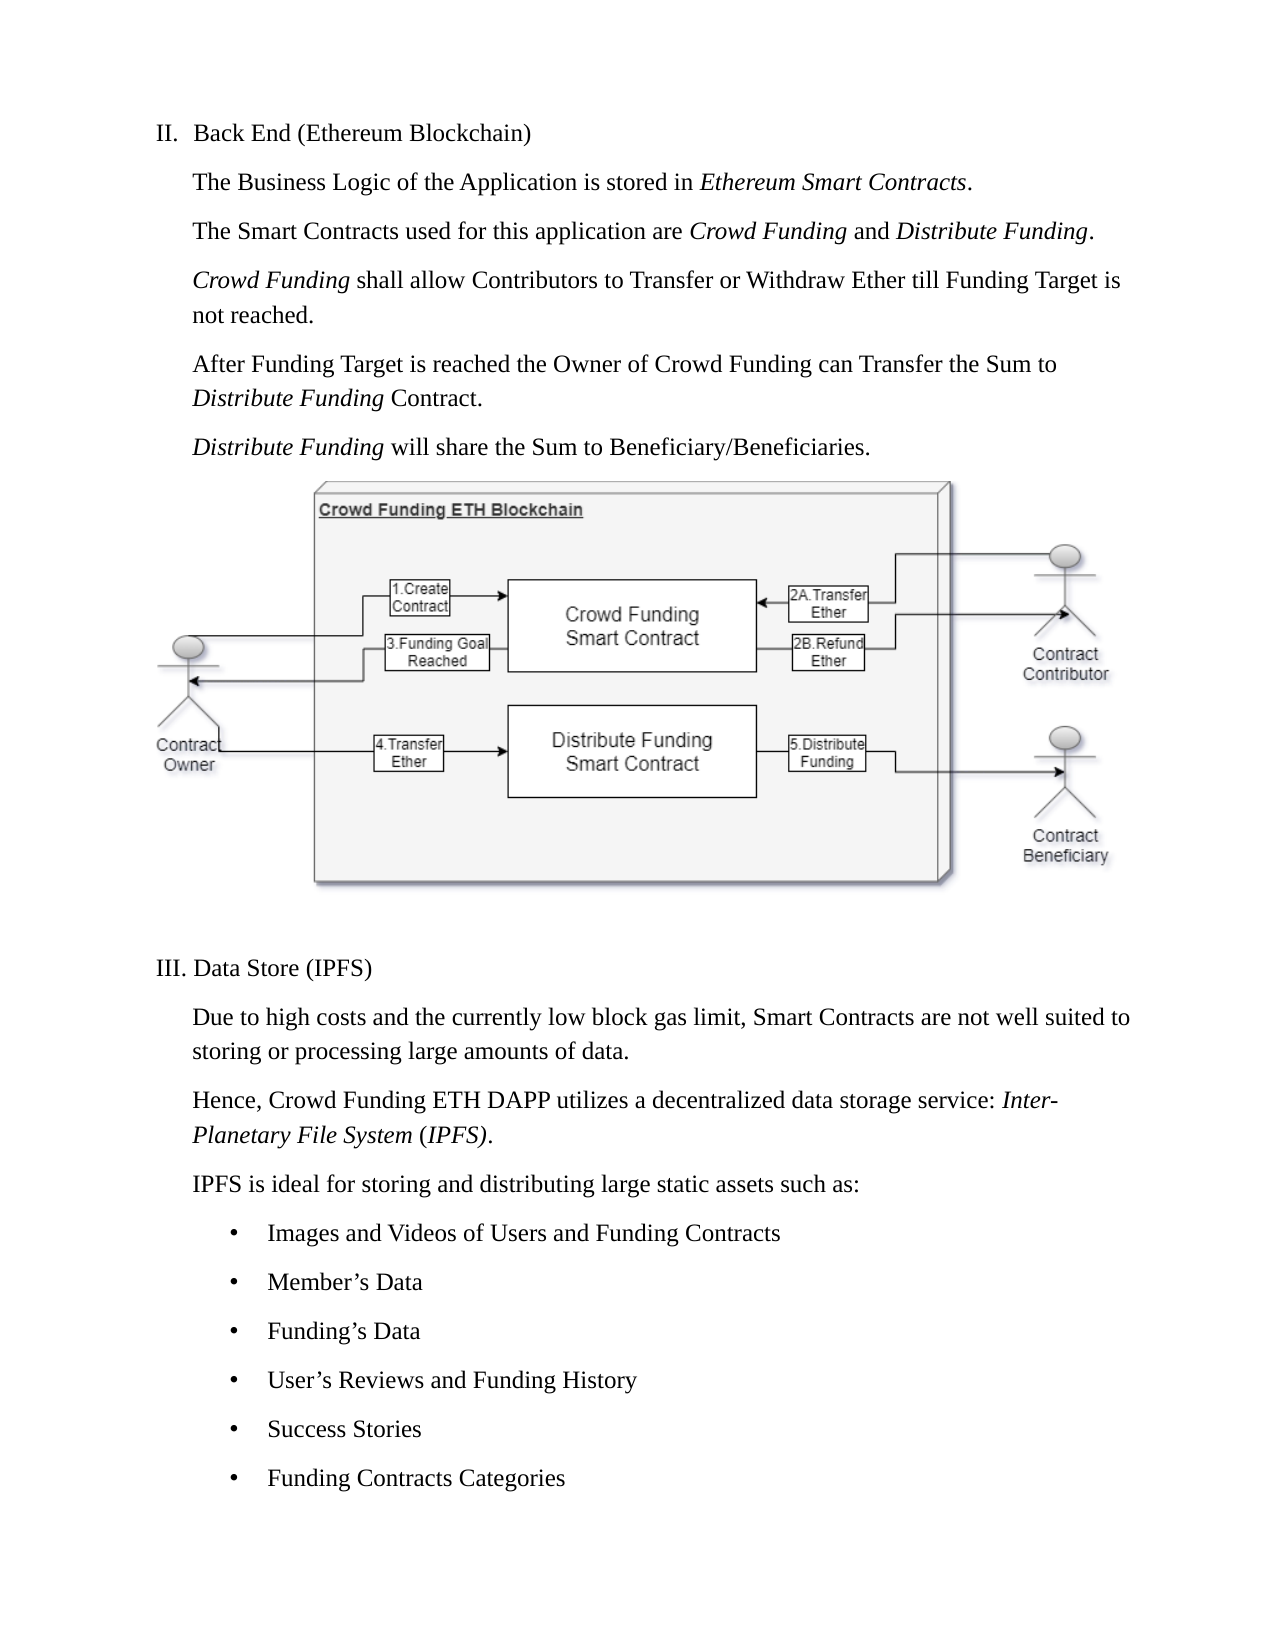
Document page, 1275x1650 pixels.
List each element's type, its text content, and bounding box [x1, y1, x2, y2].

list Member’s Data [229, 1267, 1157, 1296]
list Data Store (IPFS) [156, 953, 1157, 982]
text The Smart Contracts used for this application are Crowd Funding and Distribute Funding. [192, 216, 1157, 245]
list Images and Videos of Users and Funding Contracts [229, 1218, 1157, 1247]
list Funding’s Data [229, 1316, 1157, 1345]
text Due to high costs and the currently low block gas limit, Smart Contracts are not well suited to storing or processing large amounts of data. [192, 1002, 1157, 1065]
list User’s Reviews and Funding History [229, 1365, 1157, 1394]
text Hence, Crowd Funding ETH DAPP utilizes a decentralized data storage service: Inter-Planetary File System (IPFS). [192, 1086, 1157, 1149]
text Distribute Funding will share the Sum to Beneficiary/Beneficiaries. [192, 432, 1157, 461]
list Success Stories [229, 1414, 1157, 1443]
text IPFS is ideal for storing and distributing large static assets such as: [192, 1169, 1157, 1198]
list Back End (Ethereum Blockchain) [156, 118, 1157, 147]
picture [155, 481, 1121, 899]
text After Funding Target is reached the Owner of Crowd Funding can Transfer the Sum to Distribute Funding Contract. [192, 349, 1157, 412]
list Funding Contracts Categories [229, 1463, 1157, 1492]
text Crowd Funding shall allow Contributors to Transfer or Withdraw Ether till Funding Target is not reached. [192, 265, 1157, 328]
text The Business Logic of the Application is stored in Ethereum Smart Contracts. [192, 167, 1157, 196]
